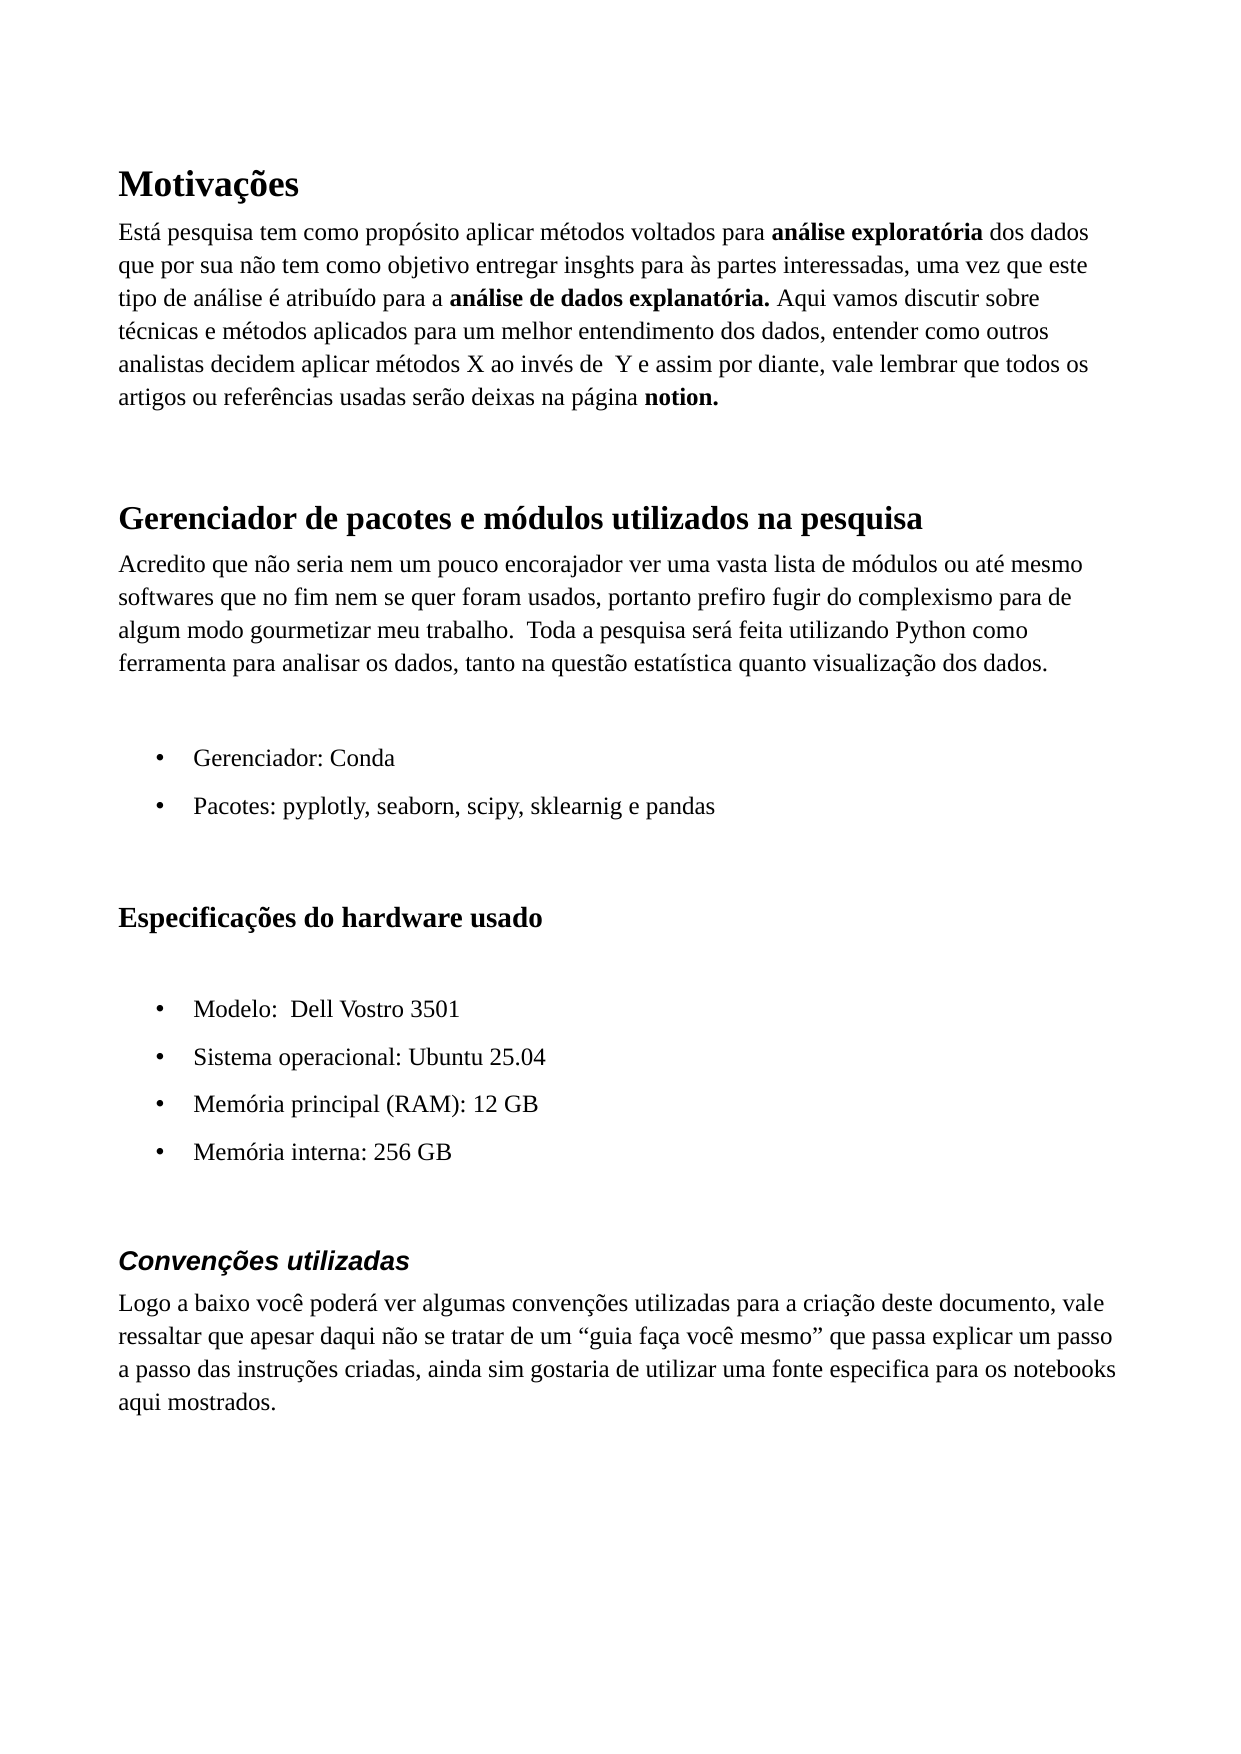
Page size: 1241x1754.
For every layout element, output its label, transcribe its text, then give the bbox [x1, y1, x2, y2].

list Sistema operacional: Ubuntu 25.04 [156, 1042, 1122, 1071]
subtitle Motivações [118, 118, 1122, 204]
text Logo a baixo você poderá ver algumas convenções utilizadas para a criação deste documento, vale ressaltar que apesar daqui não se tratar de um “guia faça você mesmo” que passa explicar um passo a passo das instruções criadas, ainda sim gostaria de utilizar uma fonte especifica para os notebooks aqui mostrados. [118, 1288, 1122, 1416]
subtitle Gerenciador de pacotes e módulos utilizados na pesquisa [118, 498, 1122, 536]
list Pacotes: pyplotly, seaborn, scipy, sklearnig e pandas [156, 791, 1122, 819]
text Está pesquisa tem como propósito aplicar métodos voltados para análise exploratória dos dados que por sua não tem como objetivo entregar insghts para às partes interessadas, uma vez que este tipo de análise é atribuído para a análise de dados explanatória. Aqui vamos discutir sobre técnicas e métodos aplicados para um melhor entendimento dos dados, entender como outros analistas decidem aplicar métodos X ao invés de Y e assim por diante, vale lembrar que todos os artigos ou referências usadas serão deixas na página notion. [118, 217, 1122, 411]
text Acredito que não seria nem um pouco encorajador ver uma vasta lista de módulos ou até mesmo softwares que no fim nem se quer foram usados, portanto prefiro fugir do complexismo para de algum modo gourmetizar meu trabalho. Toda a pesquisa será feita utilizando Python como ferramenta para analisar os dados, tanto na questão estatística quanto visualização dos dados. [118, 549, 1122, 677]
subtitle Especificações do hardware usado [118, 901, 1122, 934]
list Memória principal (RAM): 12 GB [156, 1089, 1122, 1118]
list Modelo: Dell Vostro 3501 [156, 994, 1122, 1023]
subtitle Convenções utilizadas [118, 1245, 1122, 1276]
list Memória interna: 256 GB [156, 1137, 1122, 1166]
list Gerenciador: Conda [156, 743, 1122, 772]
